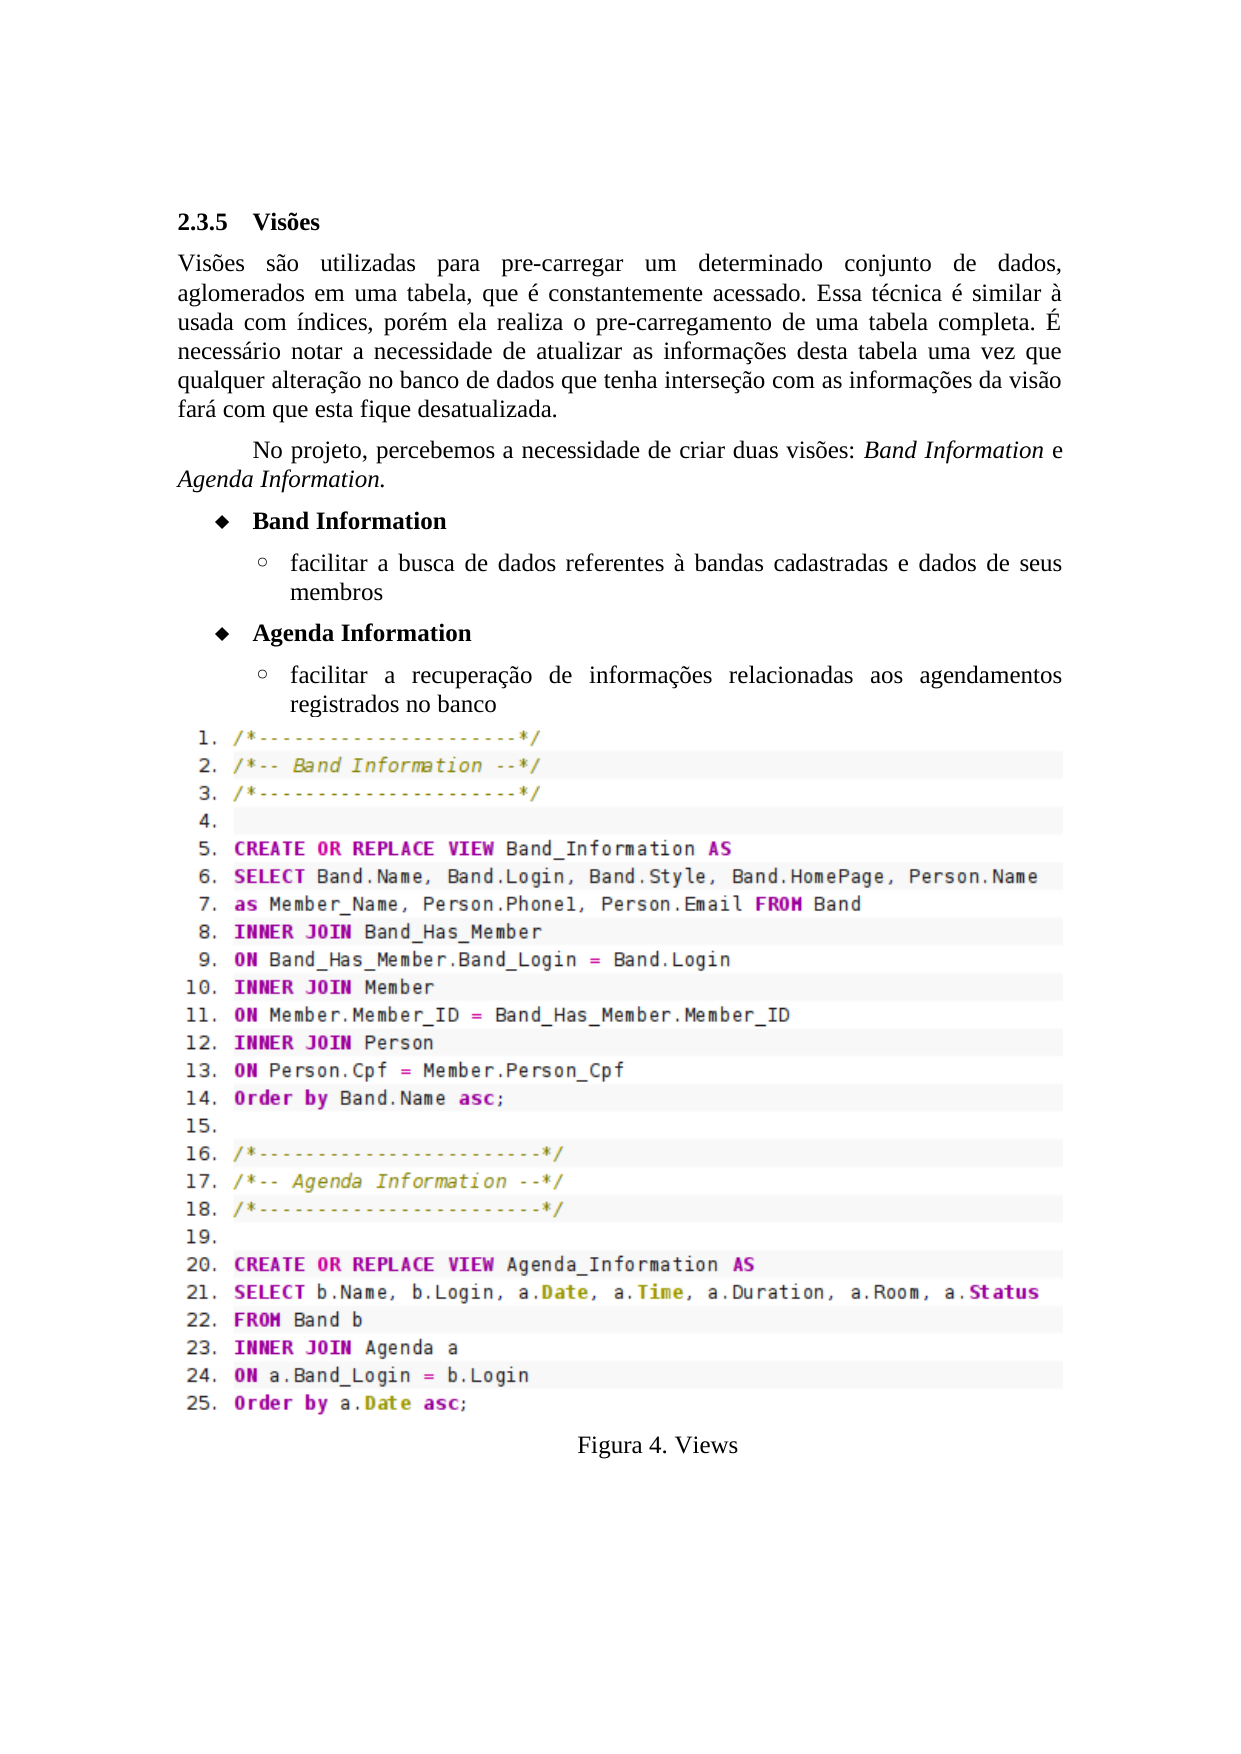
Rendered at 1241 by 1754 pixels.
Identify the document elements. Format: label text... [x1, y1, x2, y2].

text No projeto, percebemos a necessidade de criar duas visões: Band Information e Agenda Information. [177, 435, 1063, 493]
text Visões são utilizadas para pre-carregar um determinado conjunto de dados, aglomerados em uma tabela, que é constantemente acessado. Essa técnica é similar à usada com índices, porém ela realiza o pre-carregamento de uma tabela completa. É necessário notar a necessidade de atualizar as informações desta tabela uma vez que qualquer alteração no banco de dados que tenha interseção com as informações da visão fará com que esta fique desatualizada. [177, 248, 1063, 423]
list Band Information [215, 506, 1063, 535]
list Figura 4. Views [215, 1430, 1063, 1459]
list facilitar a busca de dados referentes à bandas cadastradas e dados de seus membros [252, 547, 1063, 606]
subtitle Visões [177, 207, 1063, 236]
list facilitar a recuperação de informações relacionadas aos agendamentos registrados no banco [252, 659, 1063, 717]
list Agenda Information [215, 618, 1063, 647]
picture [177, 717, 1063, 1430]
